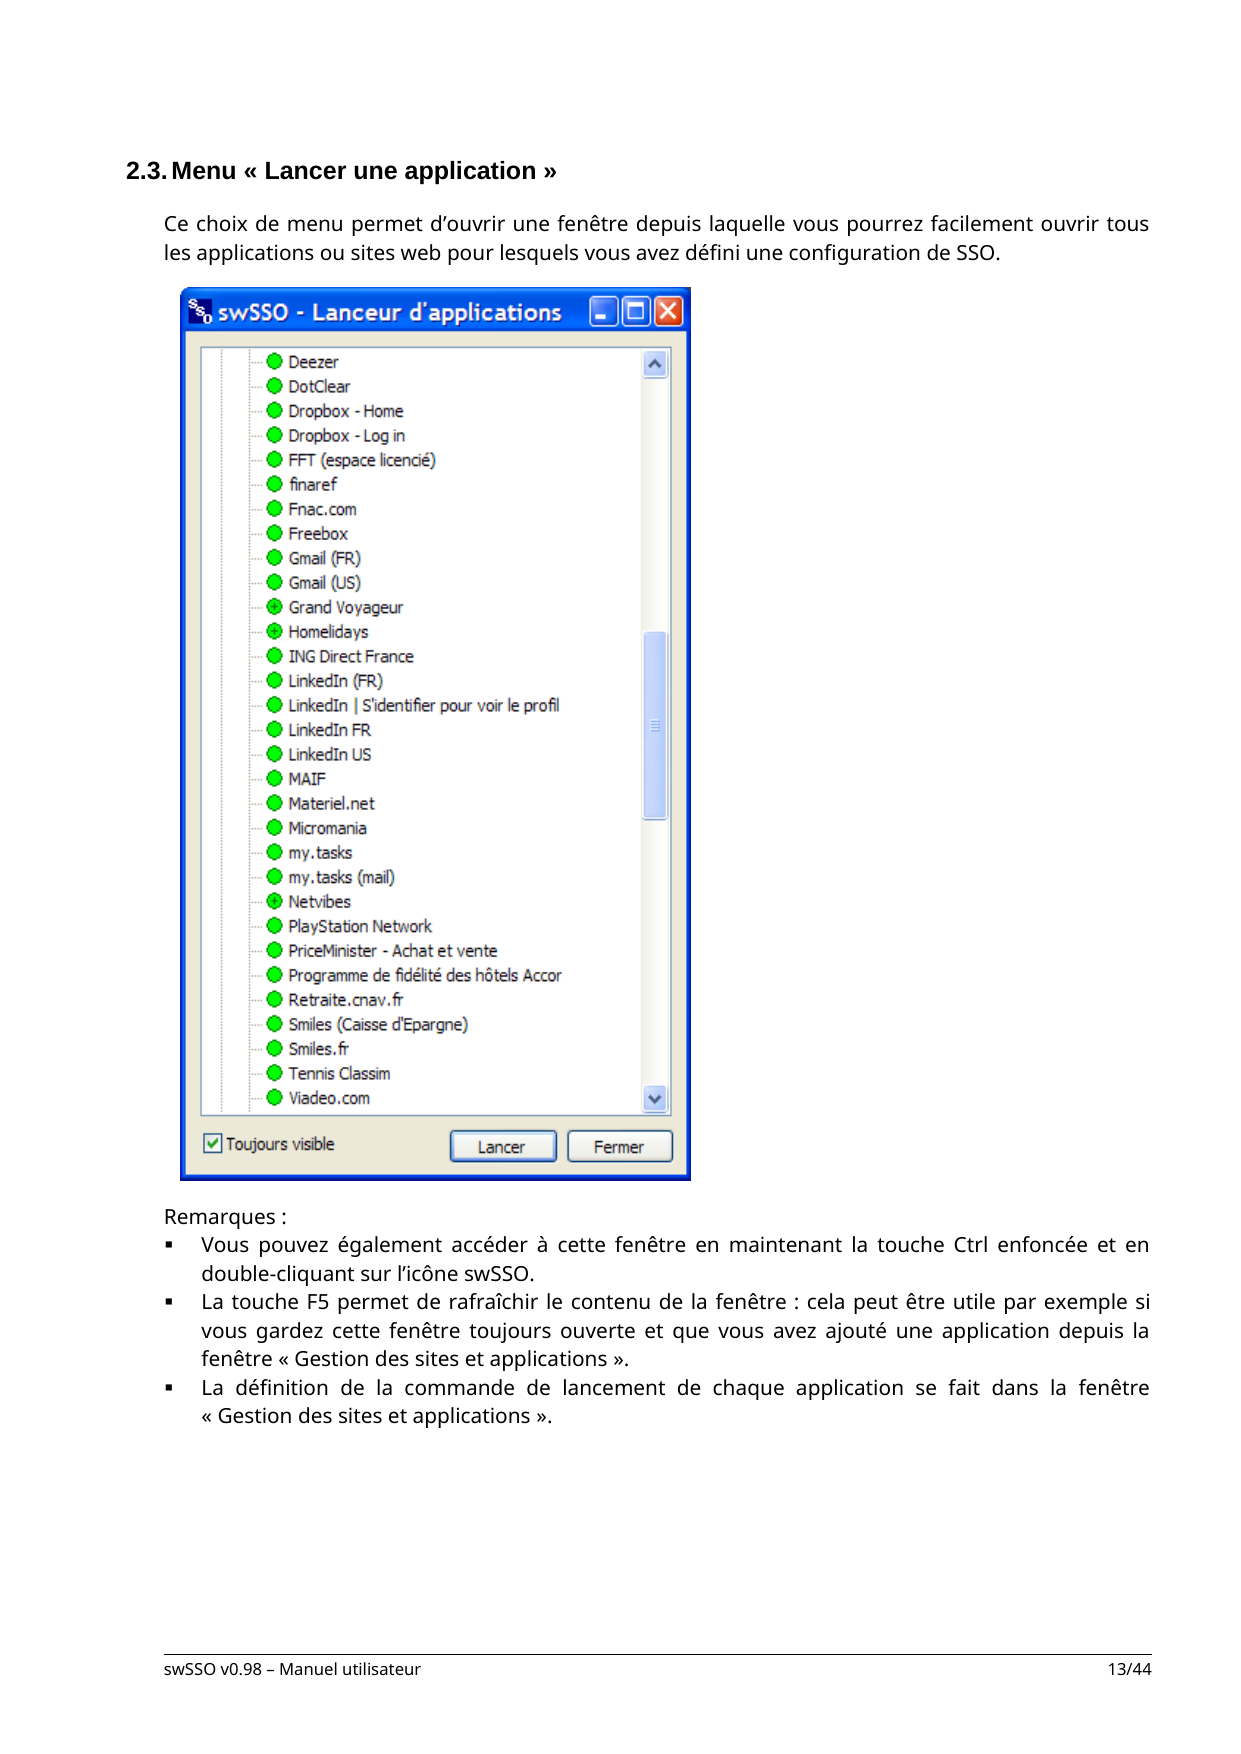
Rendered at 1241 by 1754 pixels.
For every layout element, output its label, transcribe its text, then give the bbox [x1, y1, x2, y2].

subtitle Menu « Lancer une application » [126, 156, 1152, 184]
list Vous pouvez également accéder à cette fenêtre en maintenant la touche Ctrl enfoncée et en double-cliquant sur l’icône swSSO. [164, 1231, 1152, 1287]
picture [180, 287, 691, 1181]
list La touche F5 permet de rafraîchir le contenu de la fenêtre : cela peut être utile par exemple si vous gardez cette fenêtre toujours ouverte et que vous avez ajouté une application depuis la fenêtre « Gestion des sites et applications ». [164, 1287, 1152, 1373]
text Ce choix de menu permet d’ouvrir une fenêtre depuis laquelle vous pourrez facilement ouvrir tous les applications ou sites web pour lesquels vous avez défini une configuration de SSO. [164, 209, 1152, 266]
text Remarques : [164, 1202, 1152, 1231]
list La définition de la commande de lancement de chaque application se fait dans la fenêtre « Gestion des sites et applications ». [164, 1373, 1152, 1430]
